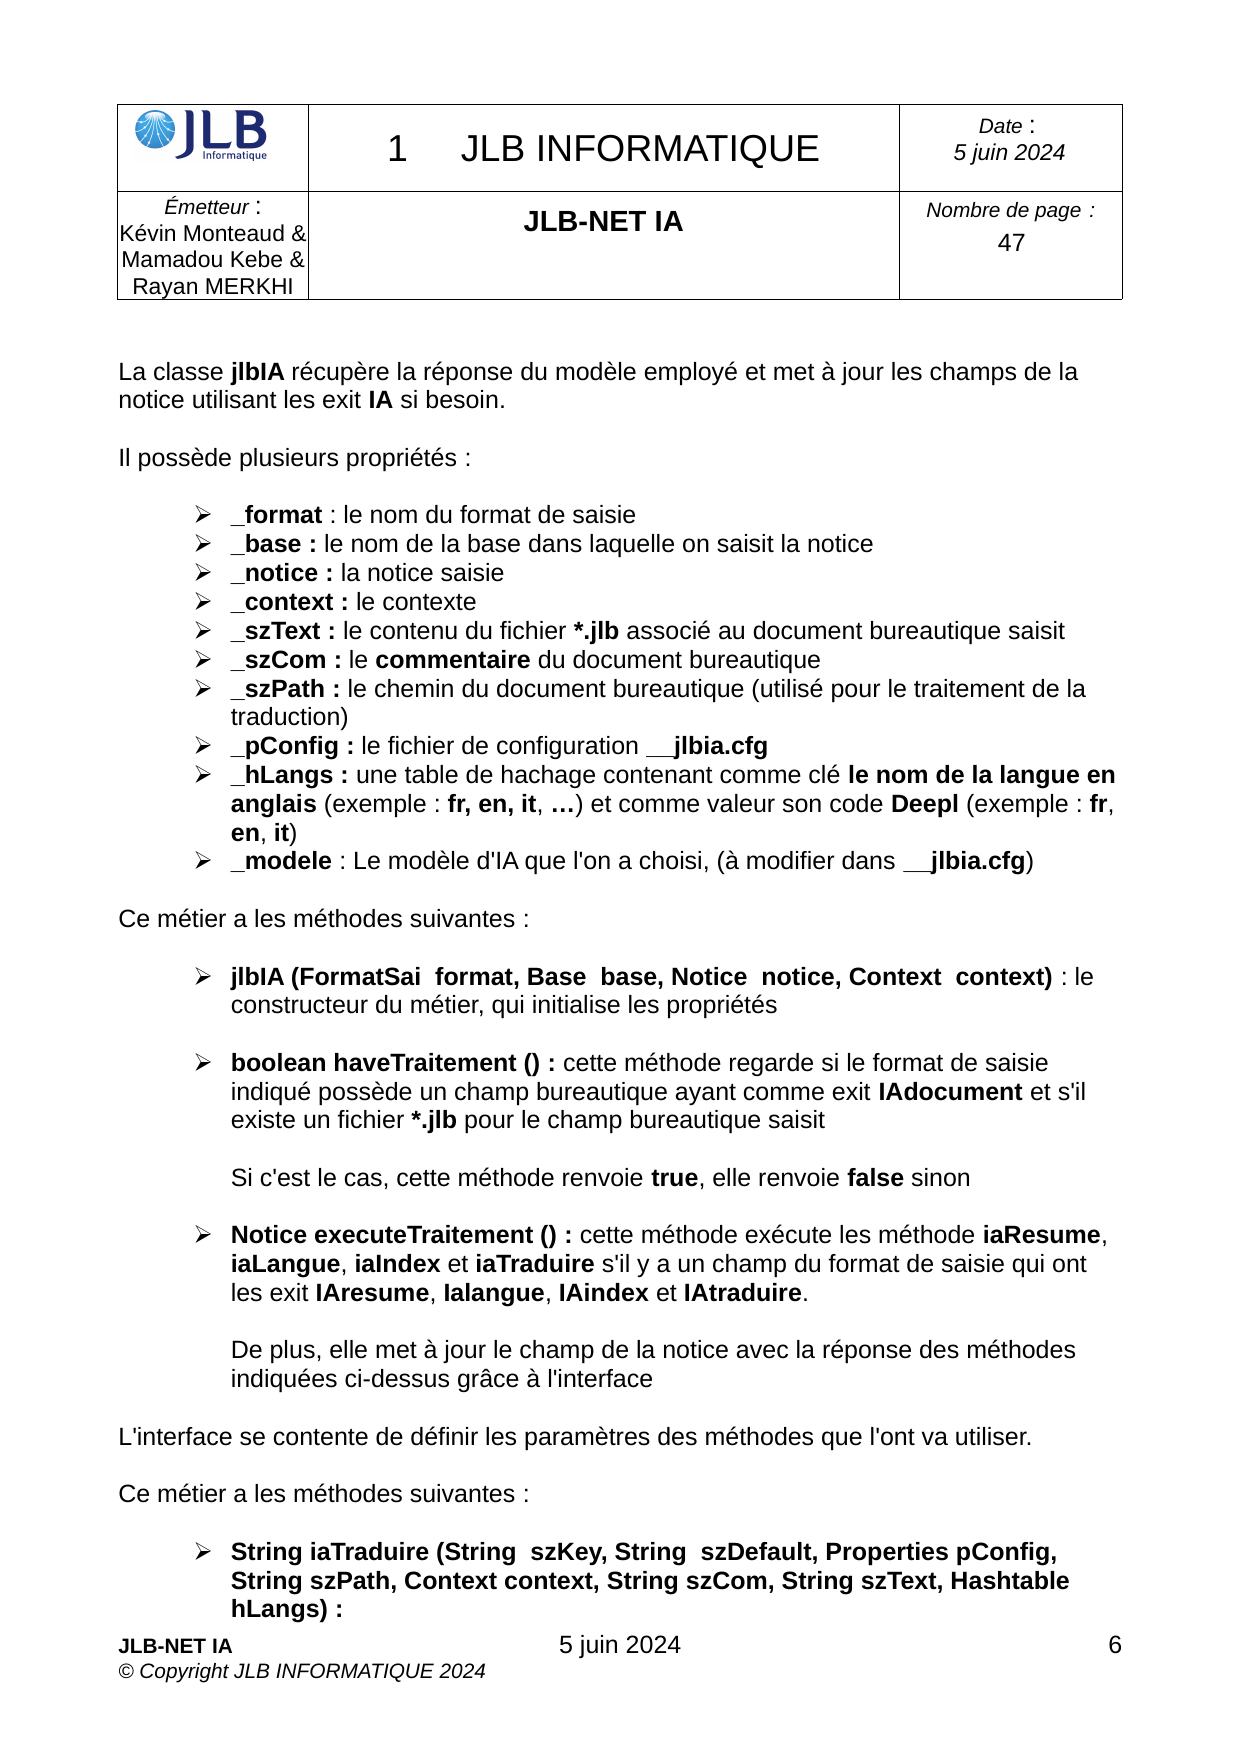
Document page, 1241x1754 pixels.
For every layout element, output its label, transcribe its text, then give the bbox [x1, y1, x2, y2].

list _modele : Le modèle d'IA que l'on a choisi, (à modifier dans __jlbia.cfg) [193, 846, 1122, 875]
list _notice : la notice saisie [193, 558, 1122, 587]
list String iaTraduire (String szKey, String szDefault, Properties pConfig, String szPath, Context context, String szCom, String szText, Hashtable hLangs) : [193, 1537, 1122, 1623]
list _szText : le contenu du fichier *.jlb associé au document bureautique saisit [193, 616, 1122, 645]
text Il possède plusieurs propriétés : [118, 443, 1122, 472]
list Notice executeTraitement () : cette méthode exécute les méthode iaResume, iaLangue, iaIndex et iaTraduire s'il y a un champ du format de saisie qui ont les exit IAresume, Ialangue, IAindex et IAtraduire. [193, 1220, 1122, 1307]
list _pConfig : le fichier de configuration __jlbia.cfg [193, 731, 1122, 760]
text Ce métier a les méthodes suivantes : [118, 1479, 1122, 1508]
list _hLangs : une table de hachage contenant comme clé le nom de la langue en anglais (exemple : fr, en, it, …) et comme valeur son code Deepl (exemple : fr, en, it) [193, 760, 1122, 846]
picture [133, 106, 269, 163]
list jlbIA (FormatSai format, Base base, Notice notice, Context context) : le constructeur du métier, qui initialise les propriétés [193, 961, 1122, 1019]
text Ce métier a les méthodes suivantes : [118, 904, 1122, 933]
list _base : le nom de la base dans laquelle on saisit la notice [193, 529, 1122, 558]
text La classe jlbIA récupère la réponse du modèle employé et met à jour les champs de la notice utilisant les exit IA si besoin. [118, 357, 1122, 414]
list _format : le nom du format de saisie [193, 500, 1122, 529]
list boolean haveTraitement () : cette méthode regarde si le format de saisie indiqué possède un champ bureautique ayant comme exit IAdocument et s'il existe un fichier *.jlb pour le champ bureautique saisit [193, 1048, 1122, 1134]
list _szPath : le chemin du document bureautique (utilisé pour le traitement de la traduction) [193, 673, 1122, 731]
list _szCom : le commentaire du document bureautique [193, 645, 1122, 673]
text De plus, elle met à jour le champ de la notice avec la réponse des méthodes indiquées ci-dessus grâce à l'interface [231, 1336, 1122, 1393]
text Si c'est le cas, cette méthode renvoie true, elle renvoie false sinon [157, 1163, 1122, 1192]
list _context : le contexte [193, 587, 1122, 616]
text L'interface se contente de définir les paramètres des méthodes que l'ont va utiliser. [118, 1422, 1122, 1451]
